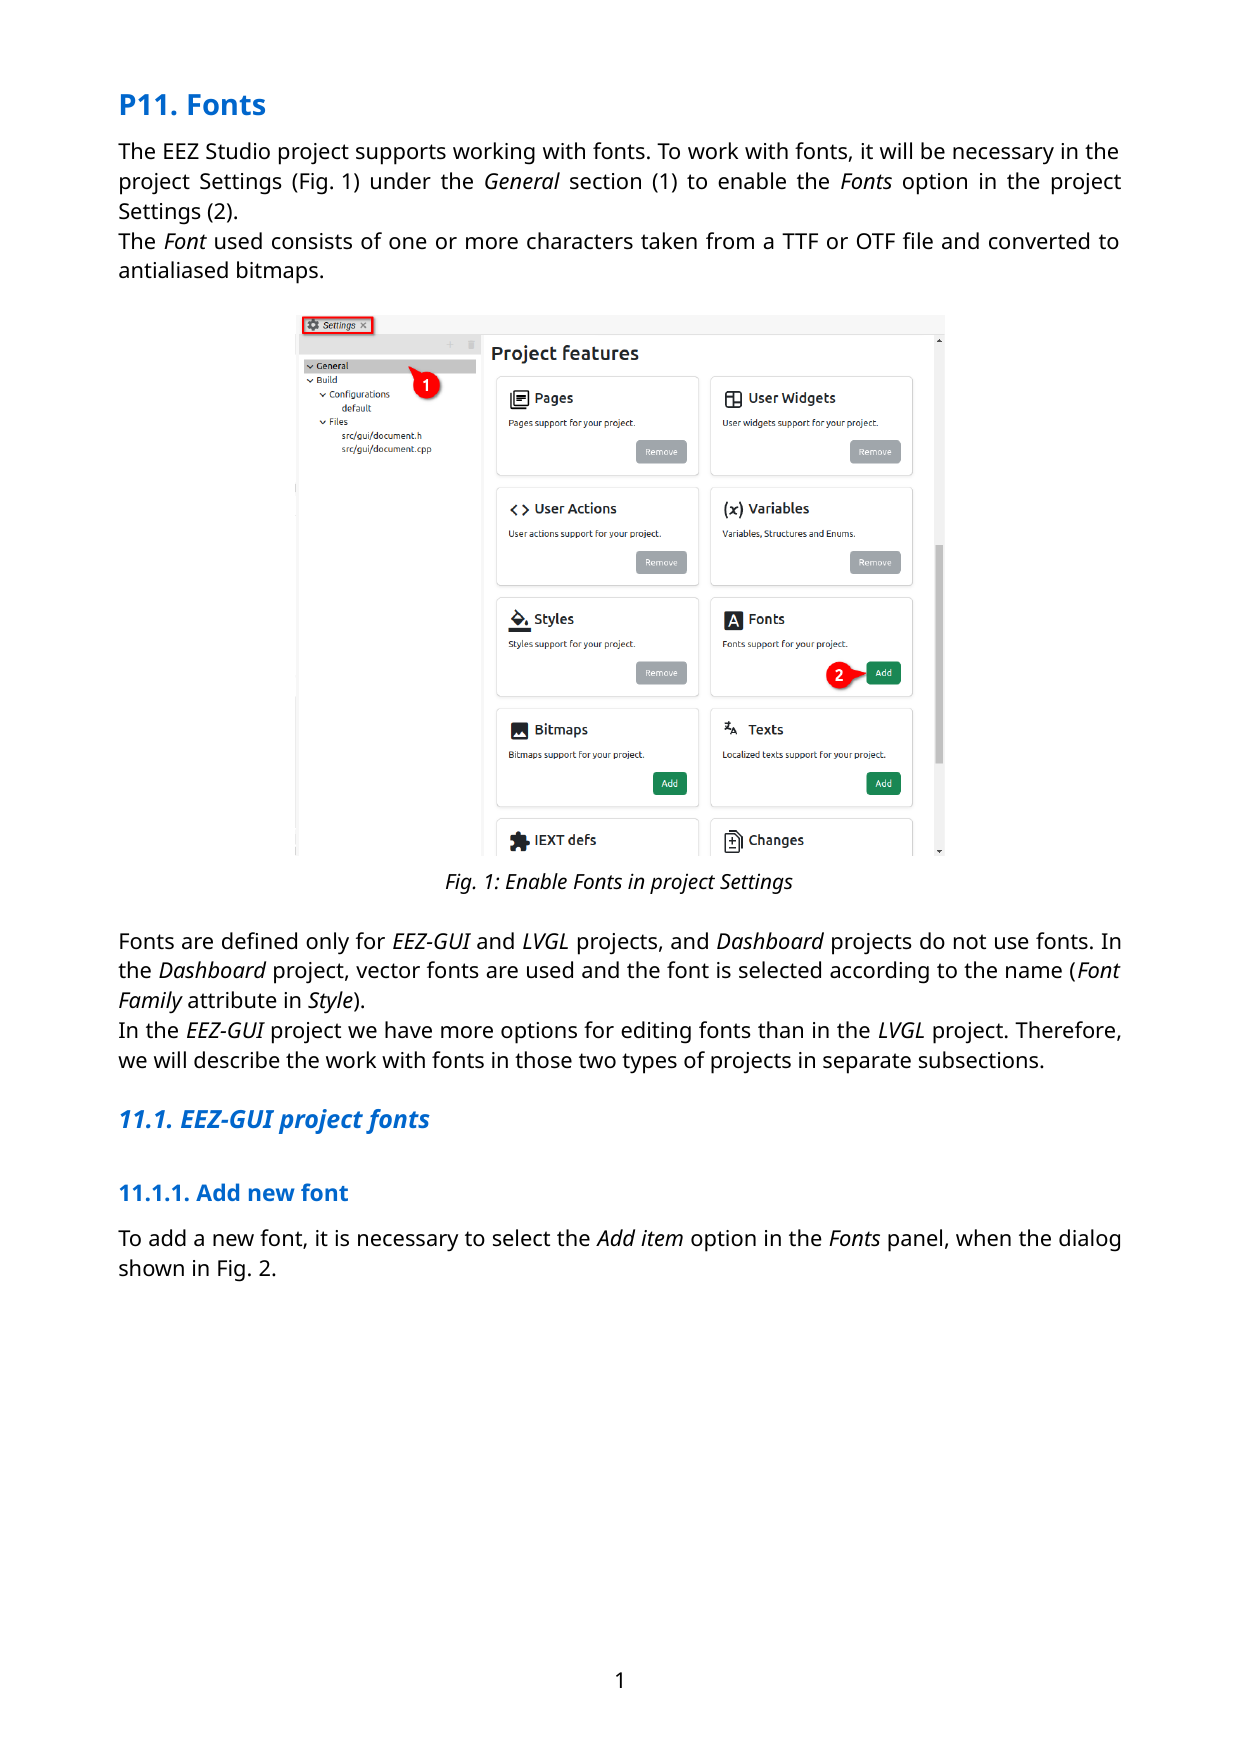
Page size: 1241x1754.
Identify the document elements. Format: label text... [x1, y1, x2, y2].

text To add a new font, it is necessary to select the Add item option in the Fonts panel, when the dialog shown in Fig. 2. [118, 1223, 1122, 1282]
subtitle Fonts [118, 84, 1122, 124]
text In the EEZ-GUI project we have more options for editing fonts than in the LVGL project. Therefore, we will describe the work with fonts in those two types of projects in separate subsections. [118, 1015, 1122, 1075]
subtitle Add new font [118, 1177, 1122, 1208]
text The EEZ Studio project supports working with fonts. To work with fonts, it will be necessary in the project Settings (Fig. 1) under the General section (1) to enable the Fonts option in the project Settings (2). [118, 136, 1122, 226]
text Fonts are defined only for EEZ-GUI and LVGL projects, and Dashboard projects do not use fonts. In the Dashboard project, vector fonts are used and the font is selected according to the name (Font Family attribute in Style). [118, 926, 1122, 1015]
text Fig. 1: Enable Fonts in project Settings [295, 856, 945, 896]
text The Font used consists of one or more characters taken from a TTF or OTF file and converted to antialiased bitmaps. [118, 226, 1122, 285]
picture [295, 315, 945, 856]
subtitle EEZ-GUI project fonts [118, 1101, 1122, 1135]
